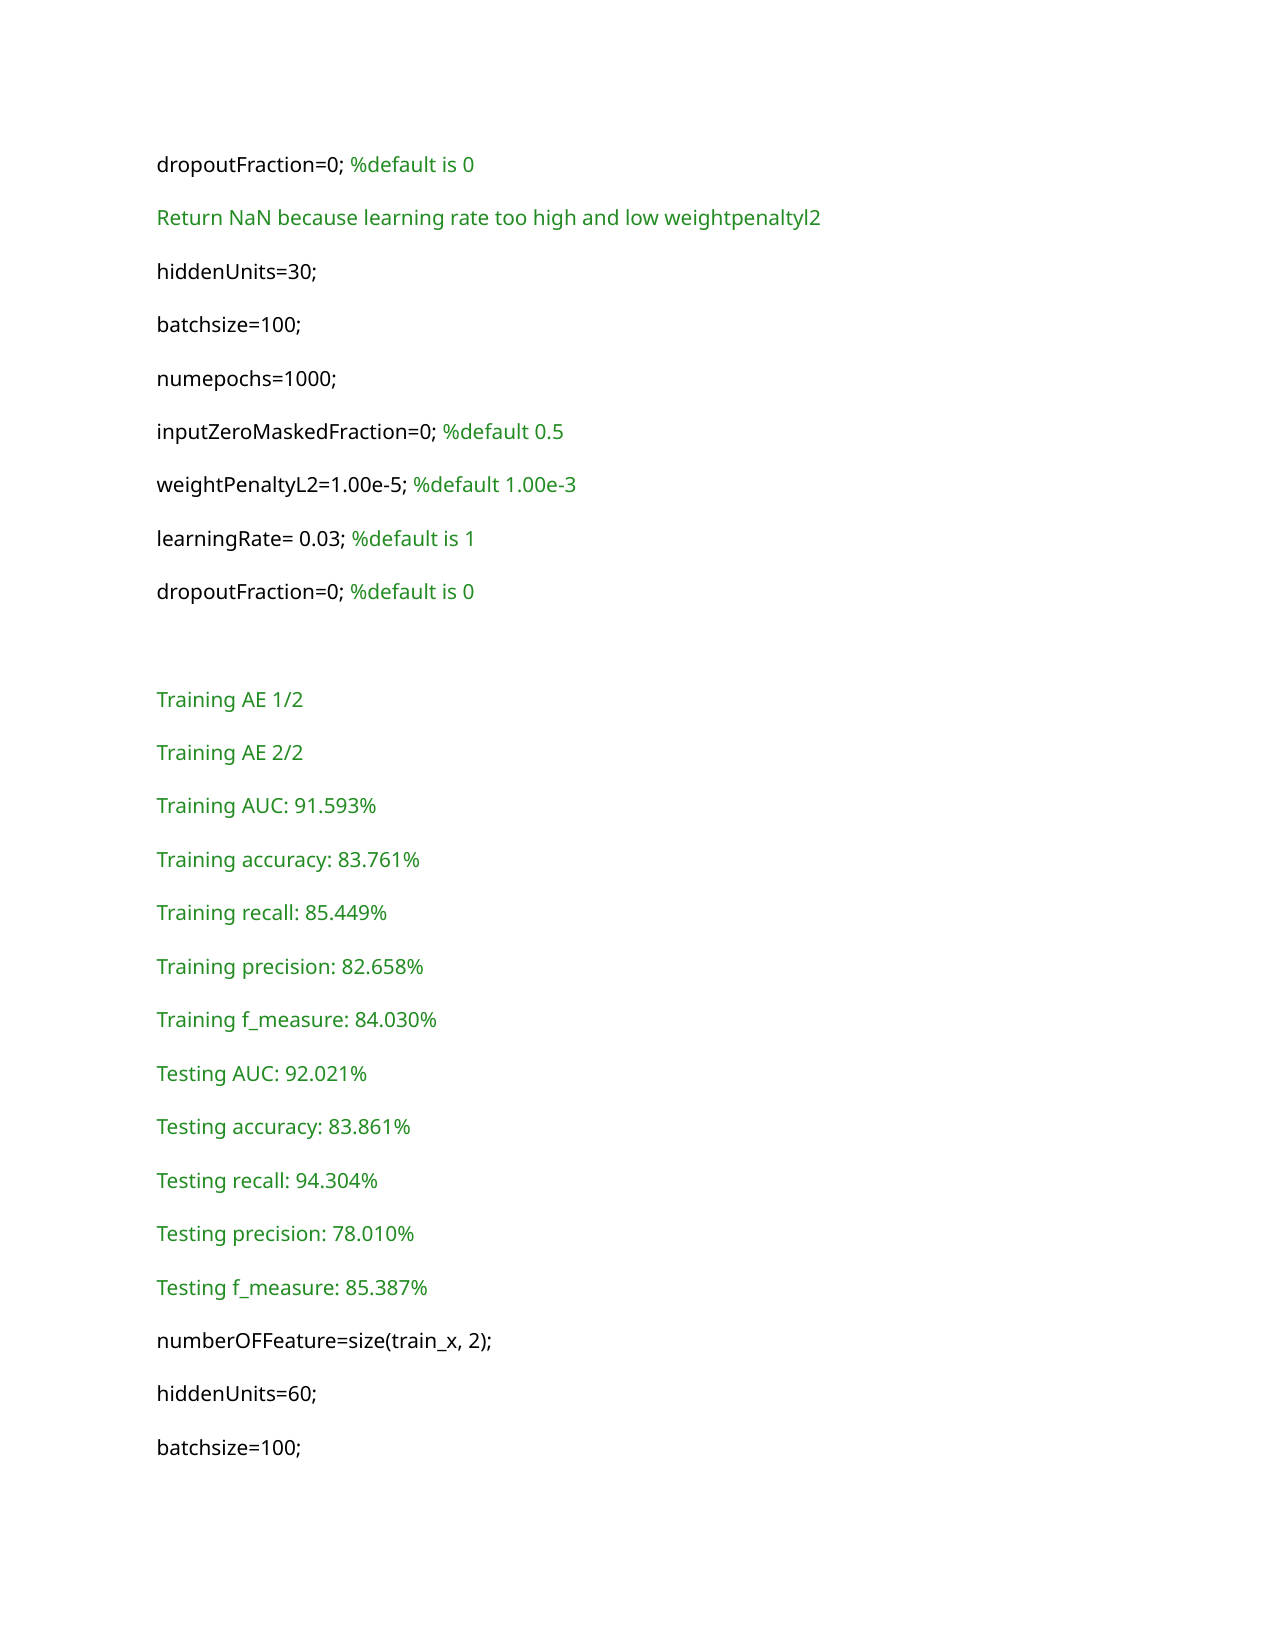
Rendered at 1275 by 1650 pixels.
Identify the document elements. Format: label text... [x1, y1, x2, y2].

text Testing precision: 78.010% [156, 1219, 1118, 1248]
text dropoutFraction=0; %default is 0 [156, 577, 1118, 606]
text Training AE 2/2 [156, 738, 1118, 767]
text Return NaN because learning rate too high and low weightpenaltyl2 [156, 203, 1118, 232]
text batchsize=100; [156, 310, 1118, 339]
text Training f_measure: 84.030% [156, 1005, 1118, 1034]
text Training precision: 82.658% [156, 952, 1118, 980]
text learningRate= 0.03; %default is 1 [156, 524, 1118, 552]
text Training AUC: 91.593% [156, 792, 1118, 820]
text hiddenUnits=60; [156, 1379, 1118, 1408]
text dropoutFraction=0; %default is 0 [156, 150, 1118, 178]
text Testing f_measure: 85.387% [156, 1273, 1118, 1301]
text Testing accuracy: 83.861% [156, 1112, 1118, 1141]
text weightPenaltyL2=1.00e-5; %default 1.00e-3 [156, 471, 1118, 499]
text Training AE 1/2 [156, 685, 1118, 713]
text numepochs=1000; [156, 364, 1118, 392]
text batchsize=100; [156, 1433, 1118, 1461]
text Training recall: 85.449% [156, 898, 1118, 927]
text hiddenUnits=30; [156, 257, 1118, 285]
text Testing recall: 94.304% [156, 1166, 1118, 1194]
text inputZeroMaskedFraction=0; %default 0.5 [156, 417, 1118, 446]
text numberOFFeature=size(train_x, 2); [156, 1326, 1118, 1354]
text Testing AUC: 92.021% [156, 1059, 1118, 1087]
text Training accuracy: 83.761% [156, 845, 1118, 873]
